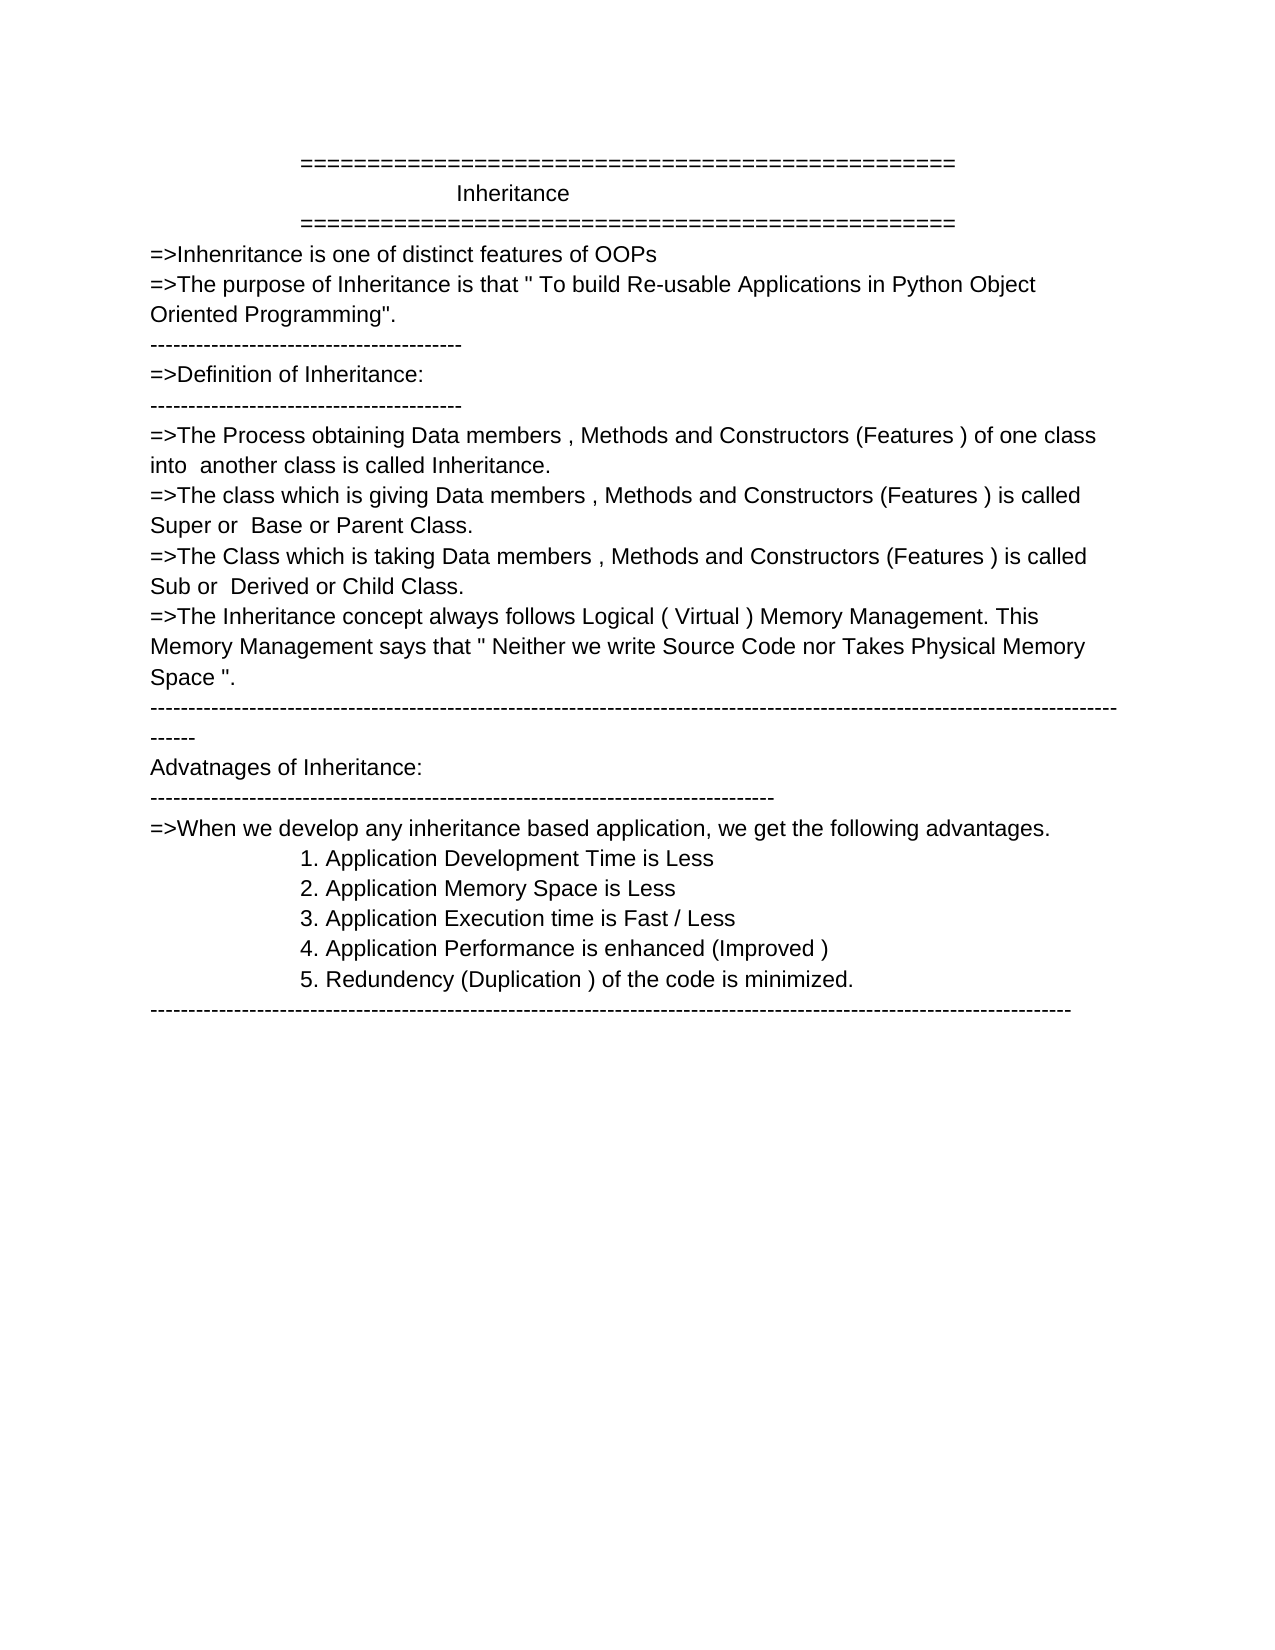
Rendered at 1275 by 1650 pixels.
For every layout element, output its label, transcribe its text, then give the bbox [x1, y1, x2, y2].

text ================================================= [150, 210, 1125, 237]
text ----------------------------------------- [150, 392, 1125, 418]
text =>The Inheritance concept always follows Logical ( Virtual ) Memory Management. This Memory Management says that " Neither we write Source Code nor Takes Physical Memory Space ". [150, 603, 1125, 690]
text ------------------------------------------------------------------------------------------------------------------------------------- [150, 694, 1125, 750]
text =>The Process obtaining Data members , Methods and Constructors (Features ) of one class into another class is called Inheritance. [150, 422, 1125, 478]
text =>When we develop any inheritance based application, we get the following advantages. [150, 814, 1125, 841]
text 4. Application Performance is enhanced (Improved ) [150, 935, 1125, 962]
text =>The purpose of Inheritance is that " To build Re-usable Applications in Python Object Oriented Programming". [150, 271, 1125, 327]
text ----------------------------------------- [150, 331, 1125, 358]
text =>Inhenritance is one of distinct features of OOPs [150, 241, 1125, 267]
text 1. Application Development Time is Less [150, 845, 1125, 871]
text Advatnages of Inheritance: [150, 754, 1125, 781]
text ================================================= [150, 150, 1125, 176]
text 3. Application Execution time is Fast / Less [150, 905, 1125, 932]
text =>The Class which is taking Data members , Methods and Constructors (Features ) is called Sub or Derived or Child Class. [150, 543, 1125, 599]
text 5. Redundency (Duplication ) of the code is minimized. [150, 966, 1125, 992]
text =>Definition of Inheritance: [150, 361, 1125, 388]
text ---------------------------------------------------------------------------------- [150, 784, 1125, 811]
text 2. Application Memory Space is Less [150, 875, 1125, 901]
text ------------------------------------------------------------------------------------------------------------------------- [150, 996, 1125, 1022]
text Inheritance [150, 180, 1125, 207]
text =>The class which is giving Data members , Methods and Constructors (Features ) is called Super or Base or Parent Class. [150, 482, 1125, 539]
